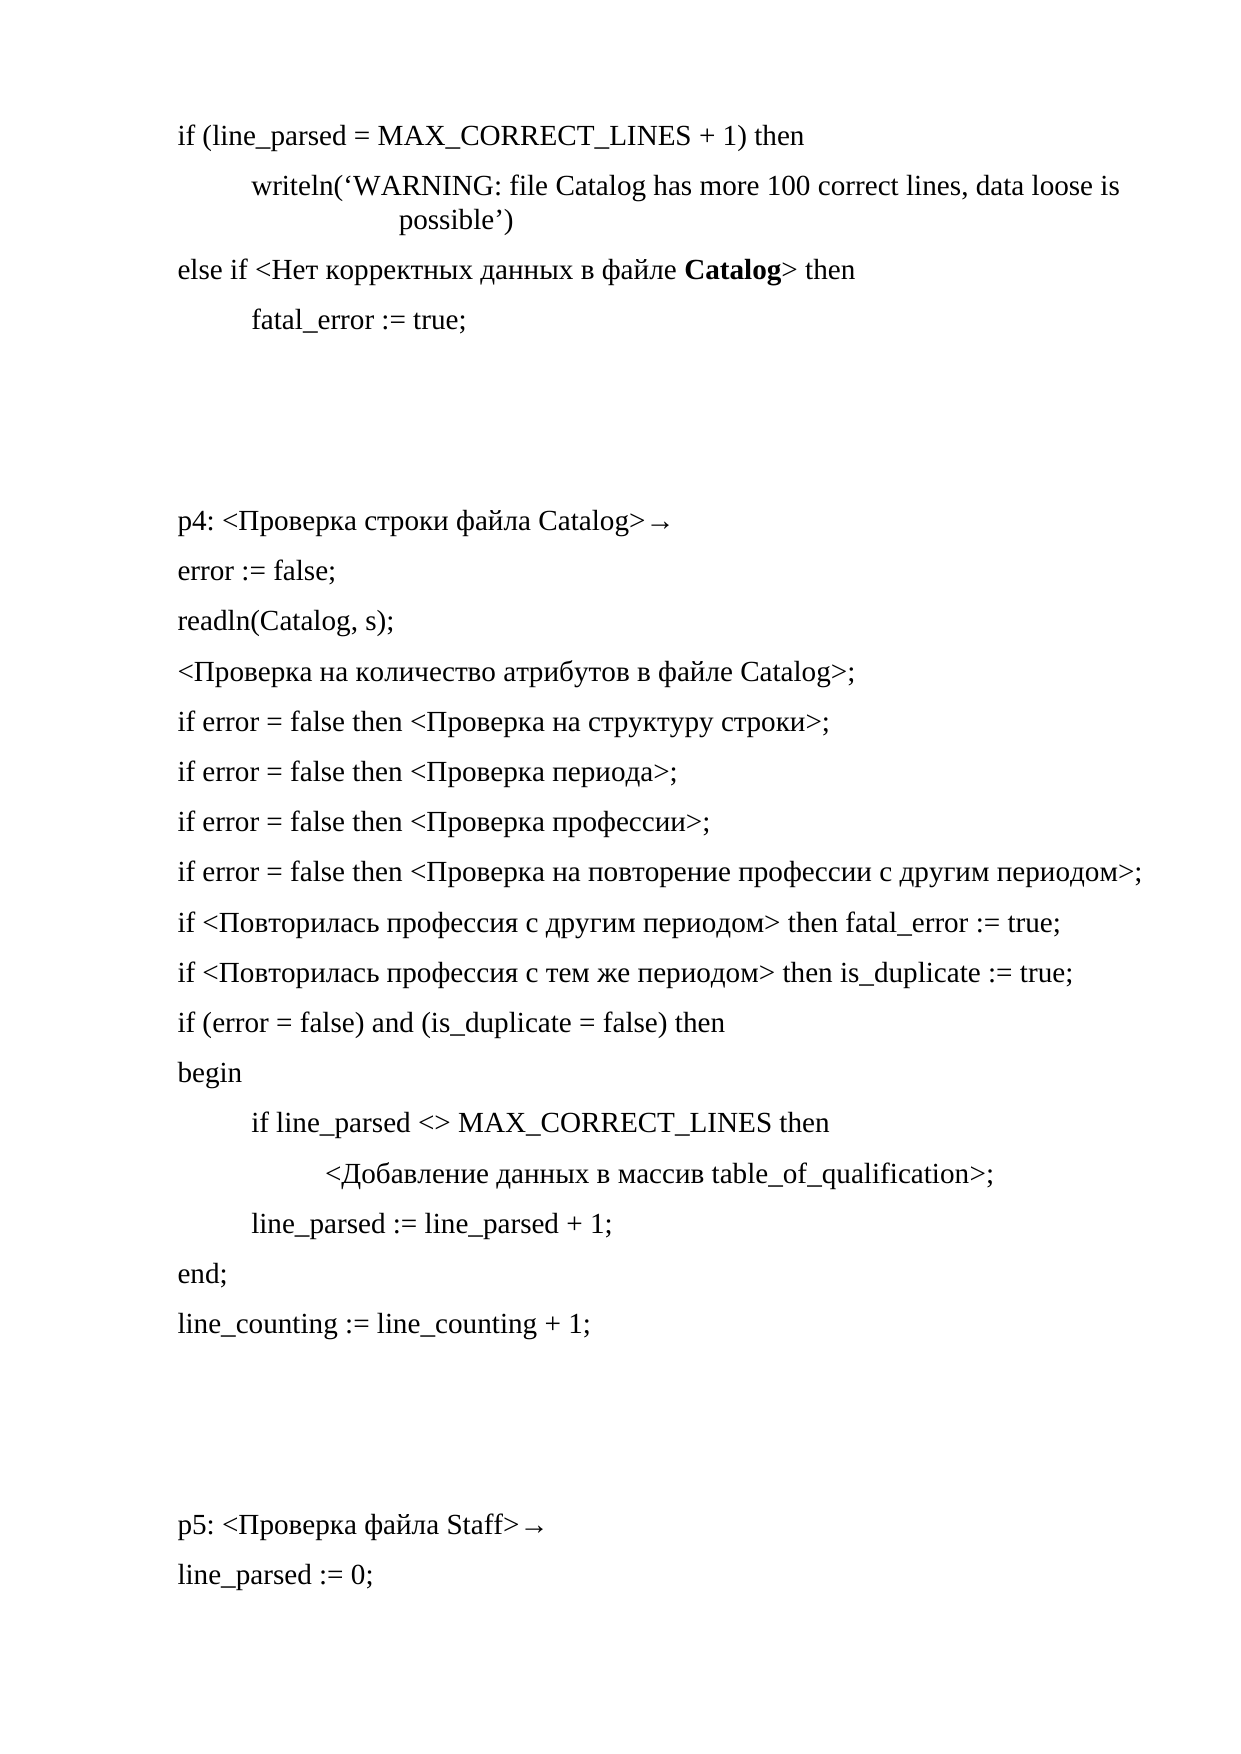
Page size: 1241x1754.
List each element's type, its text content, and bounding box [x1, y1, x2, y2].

text <Проверка на количество атрибутов в файле Catalog>; [177, 654, 1152, 687]
text p4: <Проверка строки файла Catalog>→ [177, 503, 1152, 537]
text begin [177, 1055, 1152, 1089]
text if line_parsed <> MAX_CORRECT_LINES then [177, 1106, 1152, 1139]
text fatal_error := true; [177, 302, 1152, 336]
text line_counting := line_counting + 1; [177, 1306, 1152, 1340]
text if error = false then <Проверка на структуру строки>; [177, 704, 1152, 737]
text <Добавление данных в массив table_of_qualification>; [177, 1156, 1152, 1189]
text if (line_parsed = MAX_CORRECT_LINES + 1) then [177, 118, 1152, 152]
text p5: <Проверка файла Staff>→ [177, 1507, 1152, 1541]
text if error = false then <Проверка профессии>; [177, 804, 1152, 838]
text end; [177, 1256, 1152, 1290]
text if <Повторилась профессия с тем же периодом> then is_duplicate := true; [177, 955, 1152, 988]
text readln(Catalog, s); [177, 603, 1152, 637]
text error := false; [177, 553, 1152, 587]
text line_parsed := line_parsed + 1; [177, 1206, 1152, 1239]
text if error = false then <Проверка периода>; [177, 754, 1152, 788]
text writeln(‘WARNING: file Catalog has more 100 correct lines, data loose is possible’) [177, 168, 1152, 235]
text line_parsed := 0; [177, 1557, 1152, 1591]
text if <Повторилась профессия с другим периодом> then fatal_error := true; [177, 905, 1152, 938]
text if (error = false) and (is_duplicate = false) then [177, 1005, 1152, 1039]
text else if <Нет корректных данных в файле Catalog> then [177, 252, 1152, 286]
text if error = false then <Проверка на повторение профессии с другим периодом>; [177, 854, 1152, 888]
